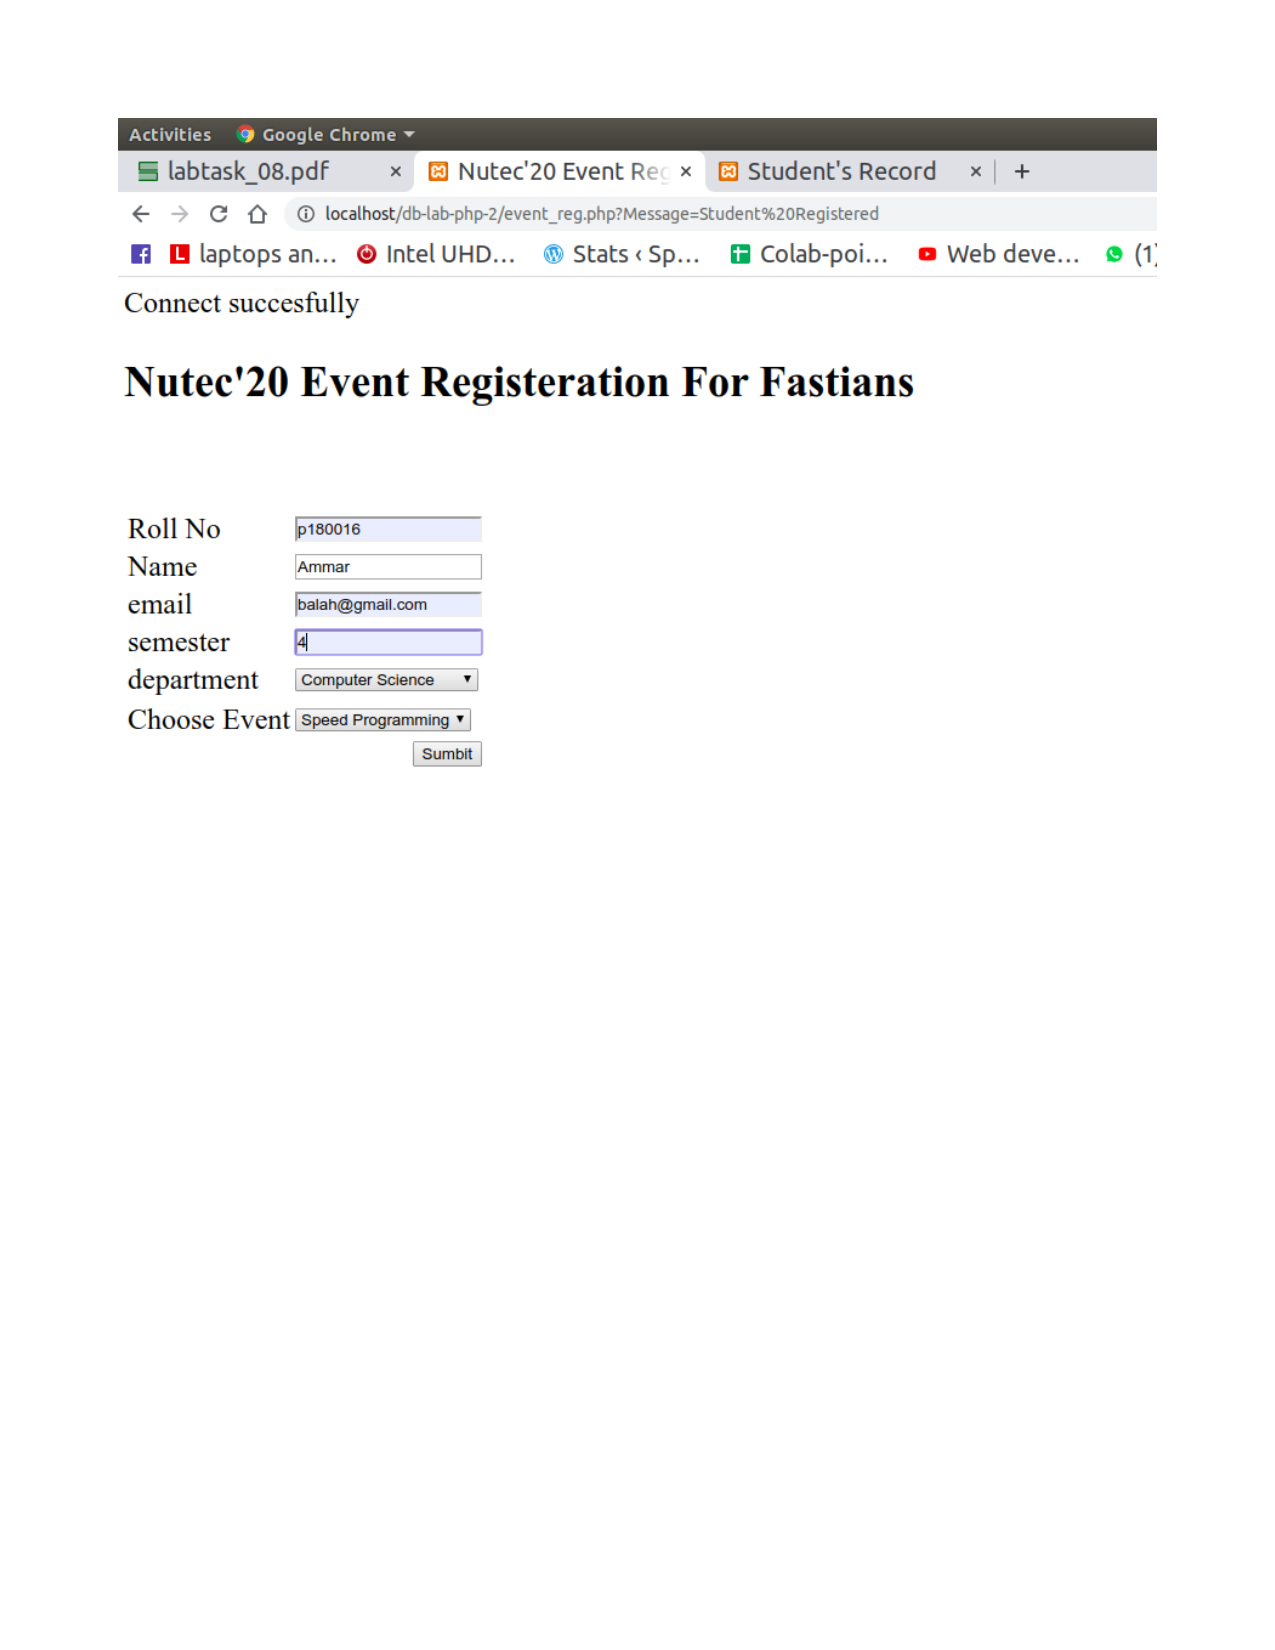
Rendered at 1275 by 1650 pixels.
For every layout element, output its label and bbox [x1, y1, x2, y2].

picture [118, 118, 1157, 774]
